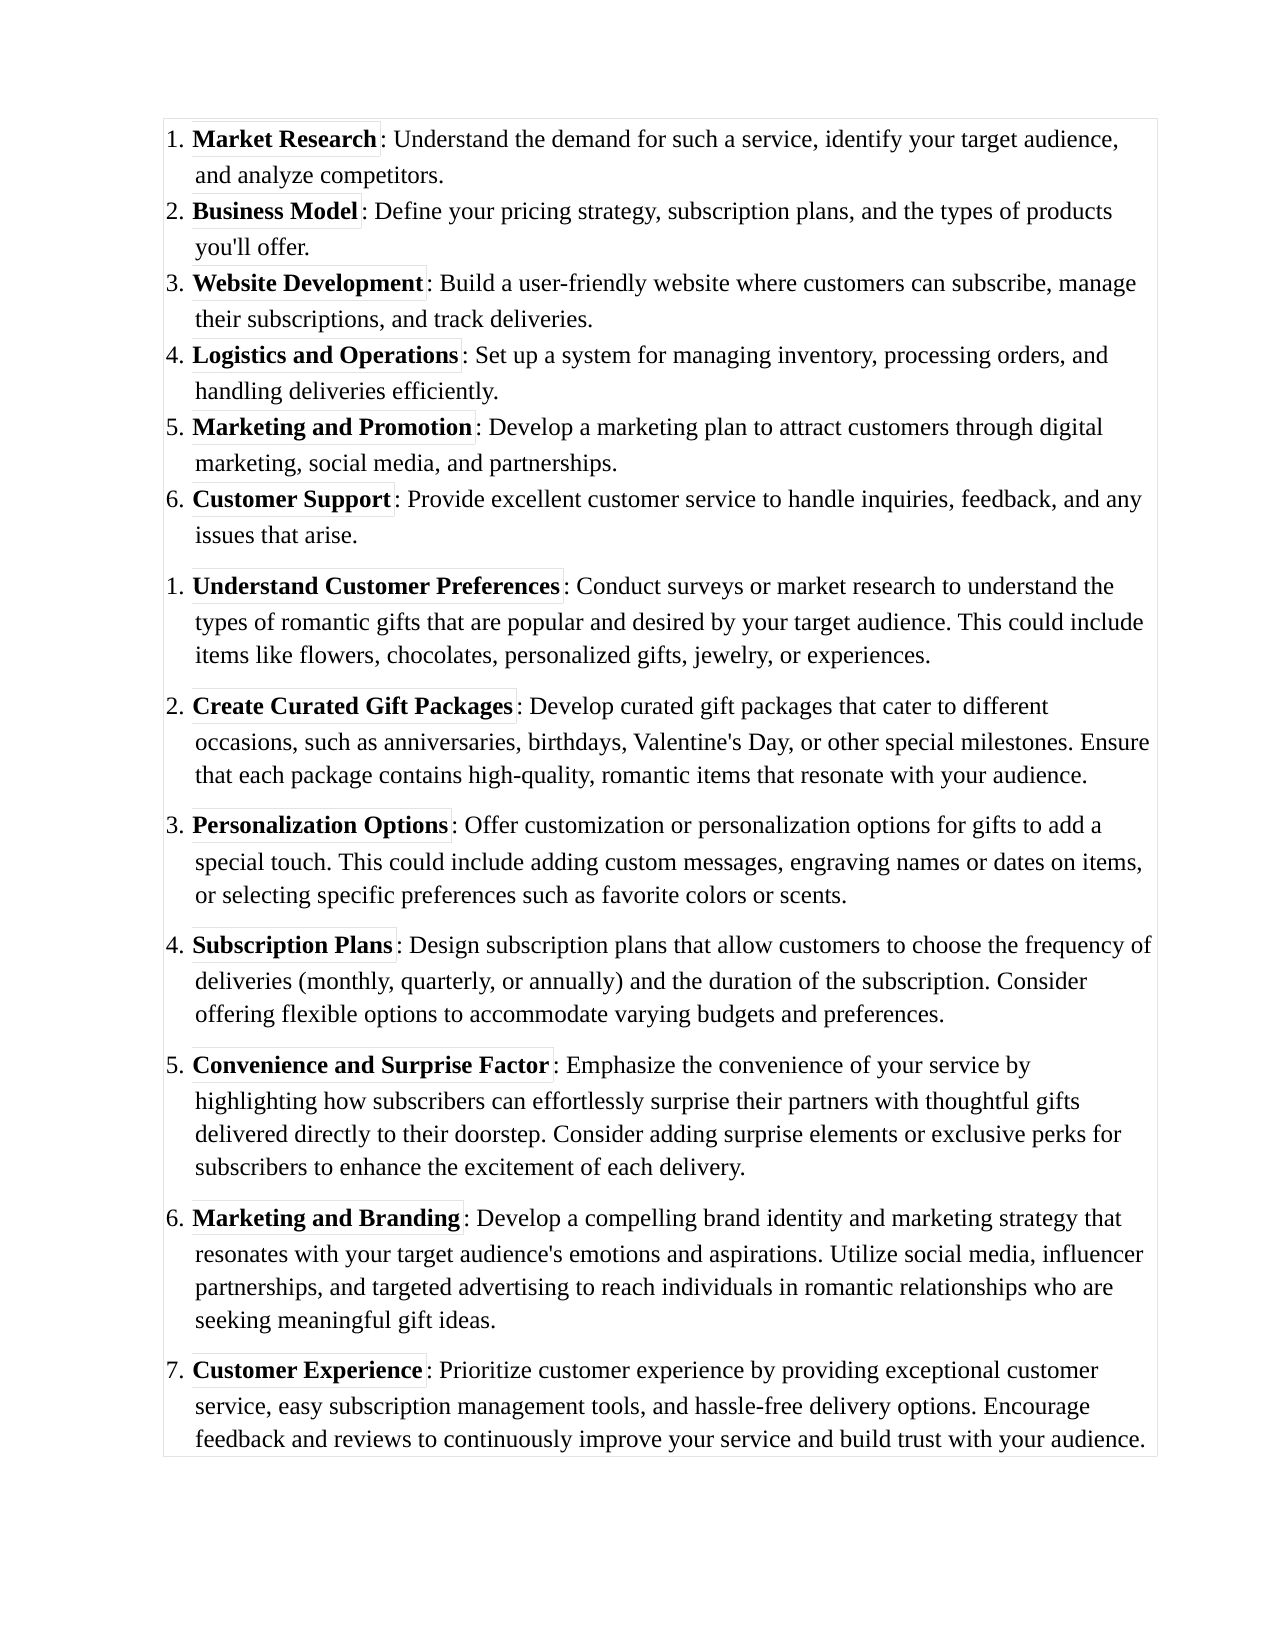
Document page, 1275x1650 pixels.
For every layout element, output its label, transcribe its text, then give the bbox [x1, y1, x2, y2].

list Customer Support: Provide excellent customer service to handle inquiries, feedback, and any issues that arise. [164, 478, 1157, 549]
list Convenience and Surprise Factor: Emphasize the convenience of your service by highlighting how subscribers can effortlessly surprise their partners with thoughtful gifts delivered directly to their doorstep. Consider adding surprise elements or exclusive perks for subscribers to enhance the excitement of each delivery. [164, 1044, 1157, 1181]
list Website Development: Build a user-friendly website where customers can subscribe, manage their subscriptions, and track deliveries. [164, 262, 1157, 333]
list Customer Experience: Prioritize customer experience by providing exceptional customer service, easy subscription management tools, and hassle-free delivery options. Encourage feedback and reviews to continuously improve your service and build trust with your audience. [164, 1349, 1157, 1456]
list Market Research: Understand the demand for such a service, identify your target audience, and analyze competitors. [164, 119, 1157, 189]
list Business Model: Define your pricing strategy, subscription plans, and the types of products you'll offer. [164, 190, 1157, 261]
list Subscription Plans: Design subscription plans that allow customers to choose the frequency of deliveries (monthly, quarterly, or annually) and the duration of the subscription. Consider offering flexible options to accommodate varying budgets and preferences. [164, 924, 1157, 1028]
list Create Curated Gift Packages: Develop curated gift packages that cater to different occasions, such as anniversaries, birthdays, Valentine's Day, or other special milestones. Ensure that each package contains high-quality, romantic items that resonate with your audience. [164, 685, 1157, 789]
list Marketing and Branding: Develop a compelling brand identity and marketing strategy that resonates with your target audience's emotions and aspirations. Utilize social media, influencer partnerships, and targeted advertising to reach individuals in romantic relationships who are seeking meaningful gift ideas. [164, 1197, 1157, 1333]
list Understand Customer Preferences: Conduct surveys or market research to understand the types of romantic gifts that are popular and desired by your target audience. This could include items like flowers, chocolates, personalized gifts, jewelry, or experiences. [164, 565, 1157, 669]
list Logistics and Operations: Set up a system for managing inventory, processing orders, and handling deliveries efficiently. [164, 334, 1157, 405]
list Marketing and Promotion: Develop a marketing plan to attract customers through digital marketing, social media, and partnerships. [164, 406, 1157, 477]
list Personalization Options: Offer customization or personalization options for gifts to add a special touch. This could include adding custom messages, engraving names or dates on items, or selecting specific preferences such as favorite colors or scents. [164, 804, 1157, 908]
